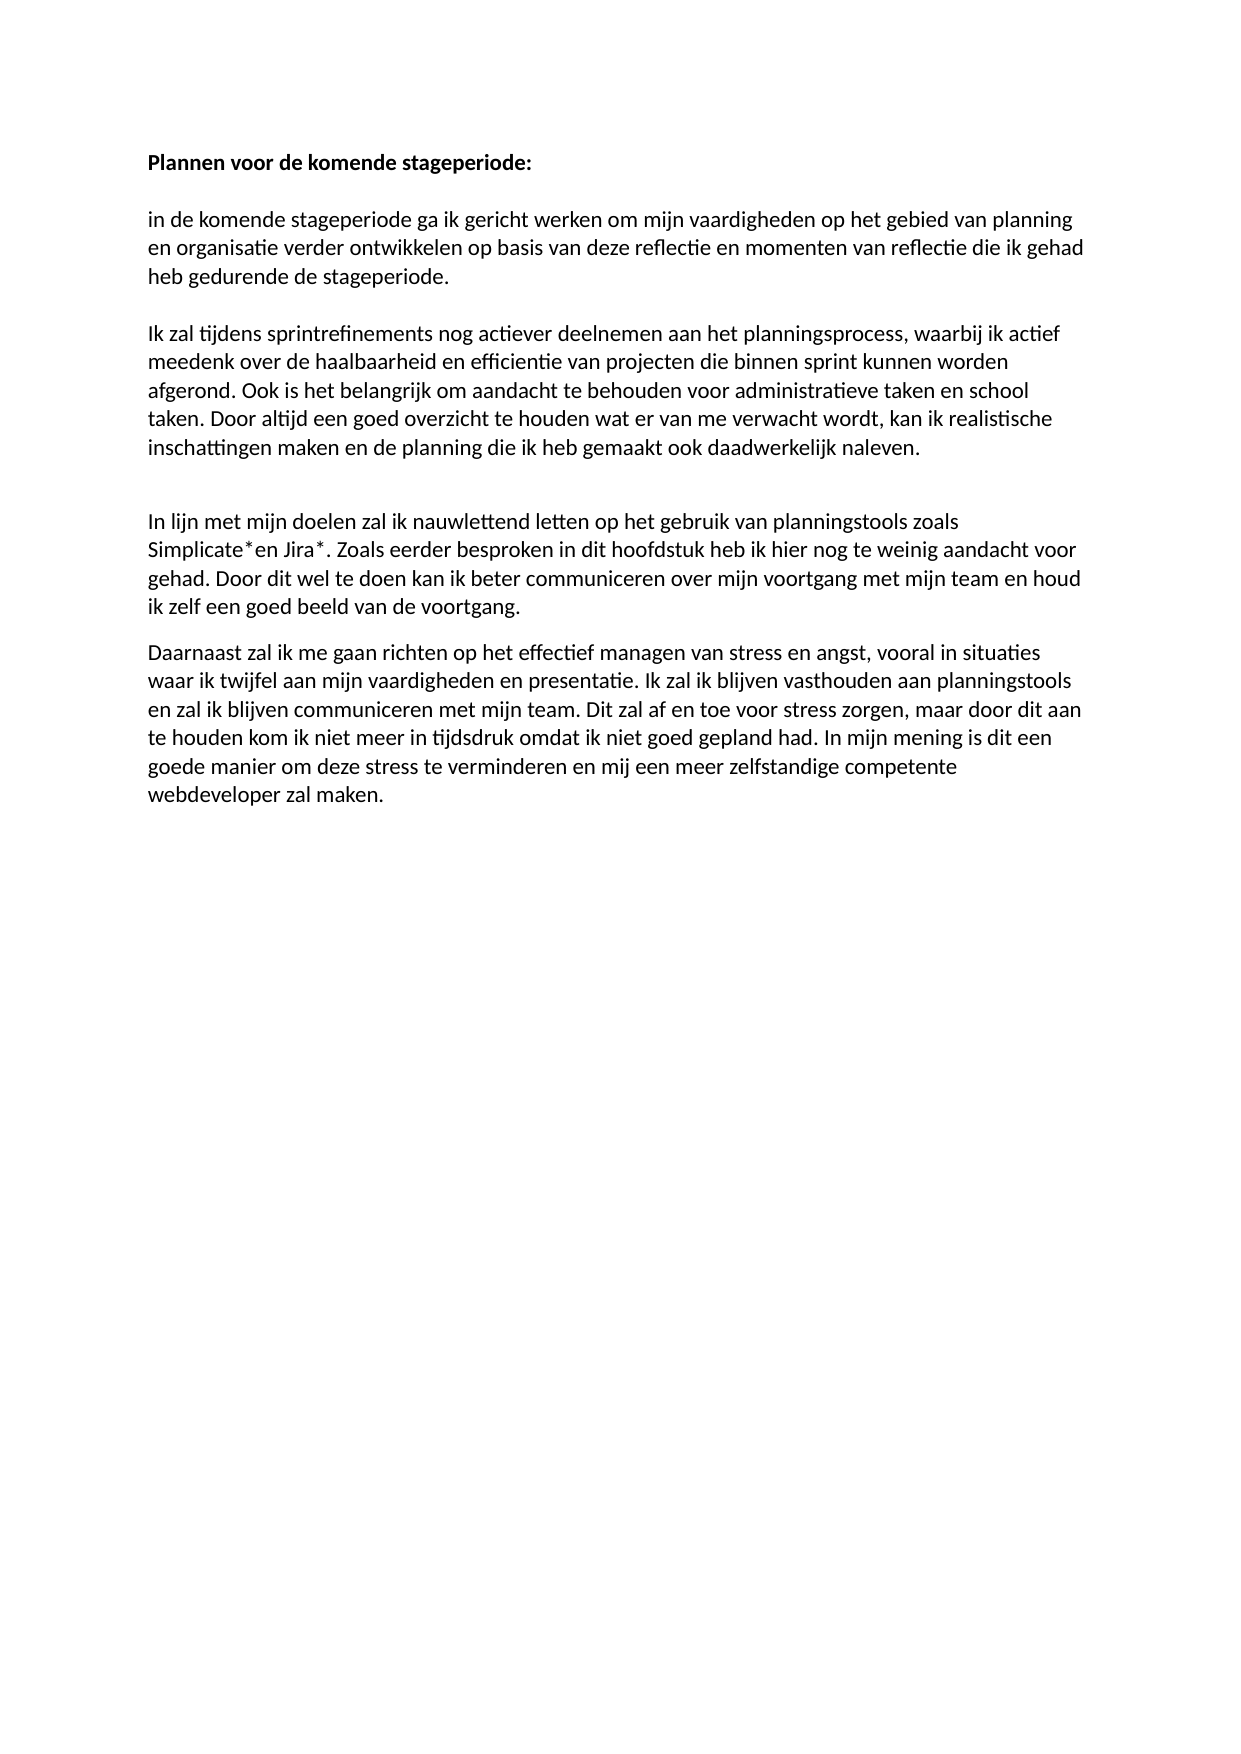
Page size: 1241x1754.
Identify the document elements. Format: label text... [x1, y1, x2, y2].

text Plannen voor de komende stageperiode: in de komende stageperiode ga ik gericht werken om mijn vaardigheden op het gebied van planning en organisatie verder ontwikkelen op basis van deze reflectie en momenten van reflectie die ik gehad heb gedurende de stageperiode. Ik zal tijdens sprintrefinements nog actiever deelnemen aan het planningsprocess, waarbij ik actief meedenk over de haalbaarheid en efficientie van projecten die binnen sprint kunnen worden afgerond. Ook is het belangrijk om aandacht te behouden voor administratieve taken en school taken. Door altijd een goed overzicht te houden wat er van me verwacht wordt, kan ik realistische inschattingen maken en de planning die ik heb gemaakt ook daadwerkelijk naleven. [148, 148, 1093, 489]
text Daarnaast zal ik me gaan richten op het effectief managen van stress en angst, vooral in situaties waar ik twijfel aan mijn vaardigheden en presentatie. Ik zal ik blijven vasthouden aan planningstools en zal ik blijven communiceren met mijn team. Dit zal af en toe voor stress zorgen, maar door dit aan te houden kom ik niet meer in tijdsdruk omdat ik niet goed gepland had. In mijn mening is dit een goede manier om deze stress te verminderen en mij een meer zelfstandige competente webdeveloper zal maken. [148, 638, 1093, 865]
text In lijn met mijn doelen zal ik nauwlettend letten op het gebruik van planningstools zoals Simplicate*en Jira*. Zoals eerder besproken in dit hoofdstuk heb ik hier nog te weinig aandacht voor gehad. Door dit wel te doen kan ik beter communiceren over mijn voortgang met mijn team en houd ik zelf een goed beeld van de voortgang. [148, 507, 1093, 620]
